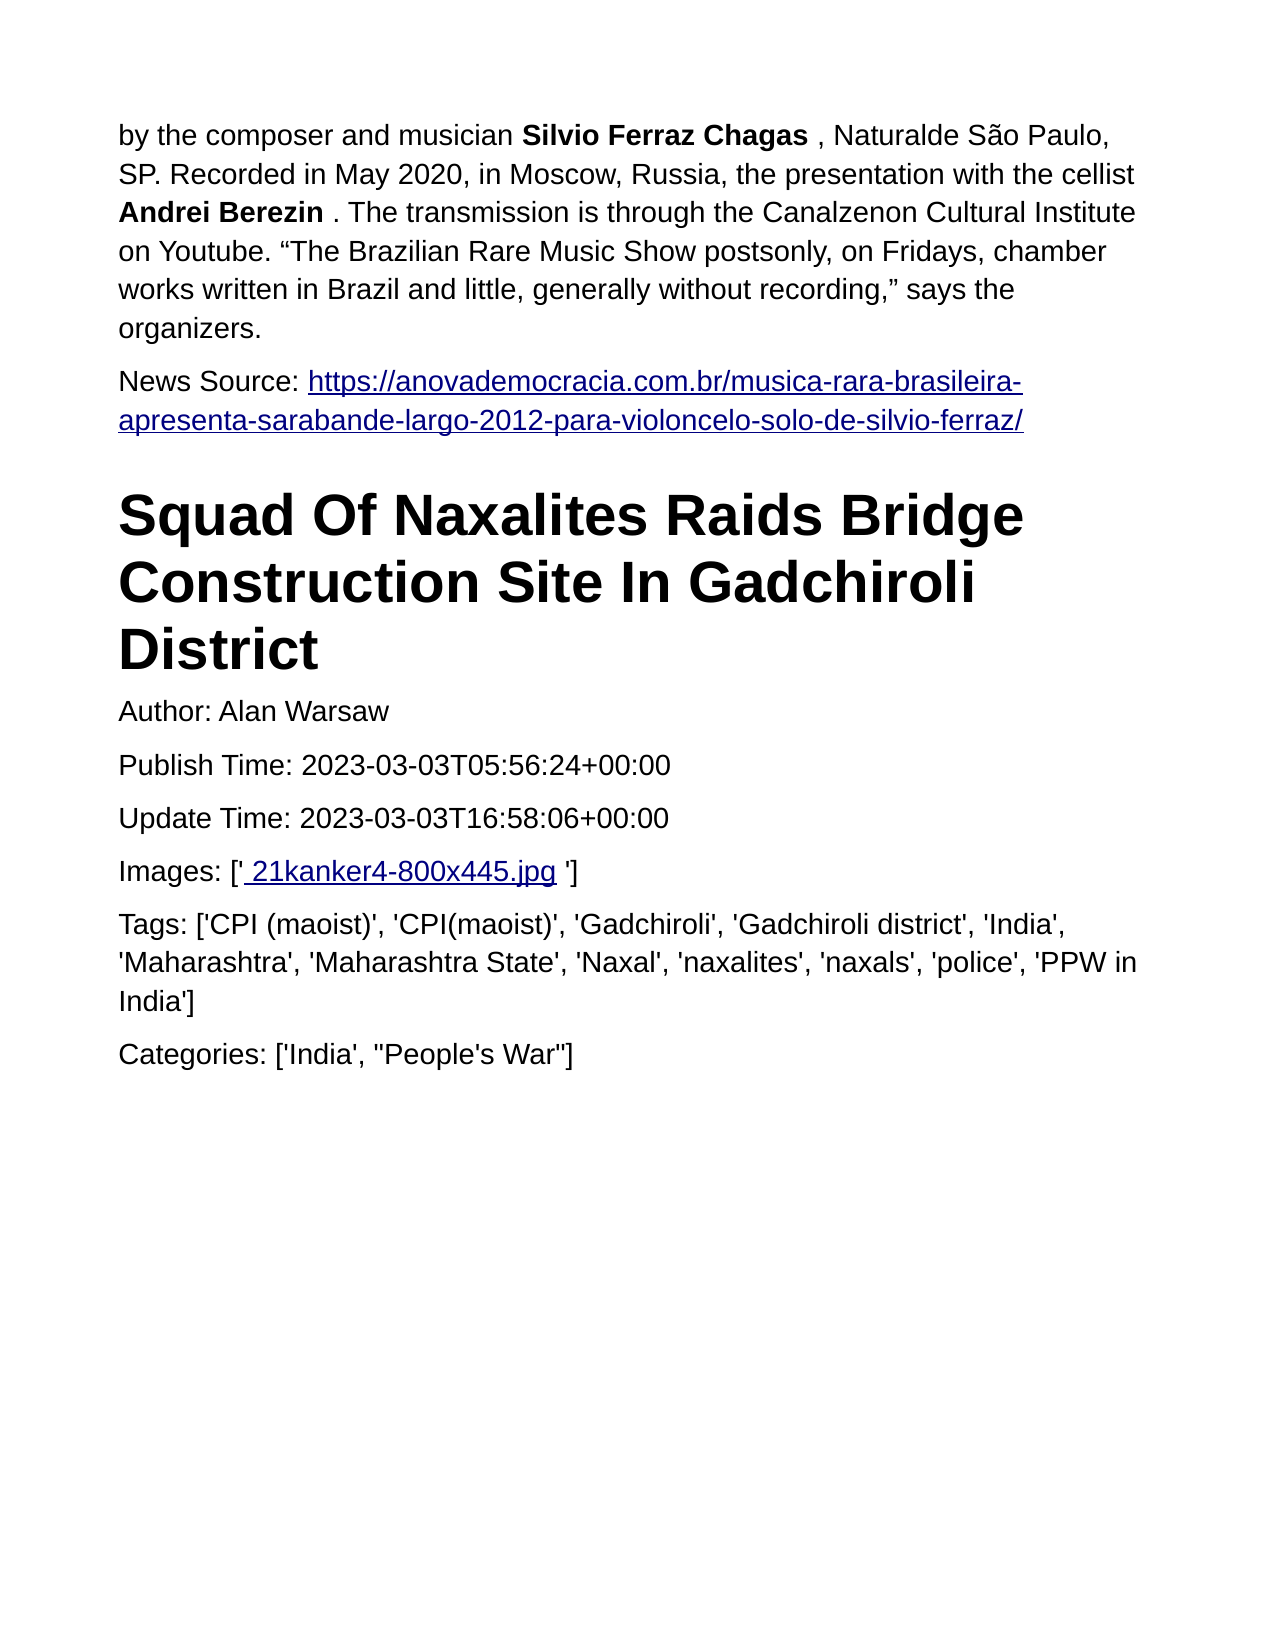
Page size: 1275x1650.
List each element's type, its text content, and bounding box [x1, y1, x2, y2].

text by the composer and musician Silvio Ferraz Chagas , Naturalde São Paulo, SP. Recorded in May 2020, in Moscow, Russia, the presentation with the cellist Andrei Berezin . The transmission is through the Canalzenon Cultural Institute on Youtube. “The Brazilian Rare Music Show postsonly, on Fridays, chamber works written in Brazil and little, generally without recording,” says the organizers. [118, 118, 1157, 344]
text Tags: ['CPI (maoist)', 'CPI(maoist)', 'Gadchiroli', 'Gadchiroli district', 'India', 'Maharashtra', 'Maharashtra State', 'Naxal', 'naxalites', 'naxals', 'police', 'PPW in India'] [118, 907, 1157, 1017]
text Author: Alan Warsaw [118, 694, 1157, 728]
text Publish Time: 2023-03-03T05:56:24+00:00 [118, 747, 1157, 781]
text News Source: https://anovademocracia.com.br/musica-rara-brasileira-apresenta-sarabande-largo-2012-para-violoncelo-solo-de-silvio-ferraz/ [118, 364, 1157, 436]
subtitle Squad Of Naxalites Raids Bridge Construction Site In Gadchiroli District [118, 481, 1157, 682]
text Images: [' 21kanker4-800x445.jpg '] [118, 854, 1157, 887]
text Categories: ['India', "People's War"] [118, 1037, 1157, 1071]
text Update Time: 2023-03-03T16:58:06+00:00 [118, 801, 1157, 834]
